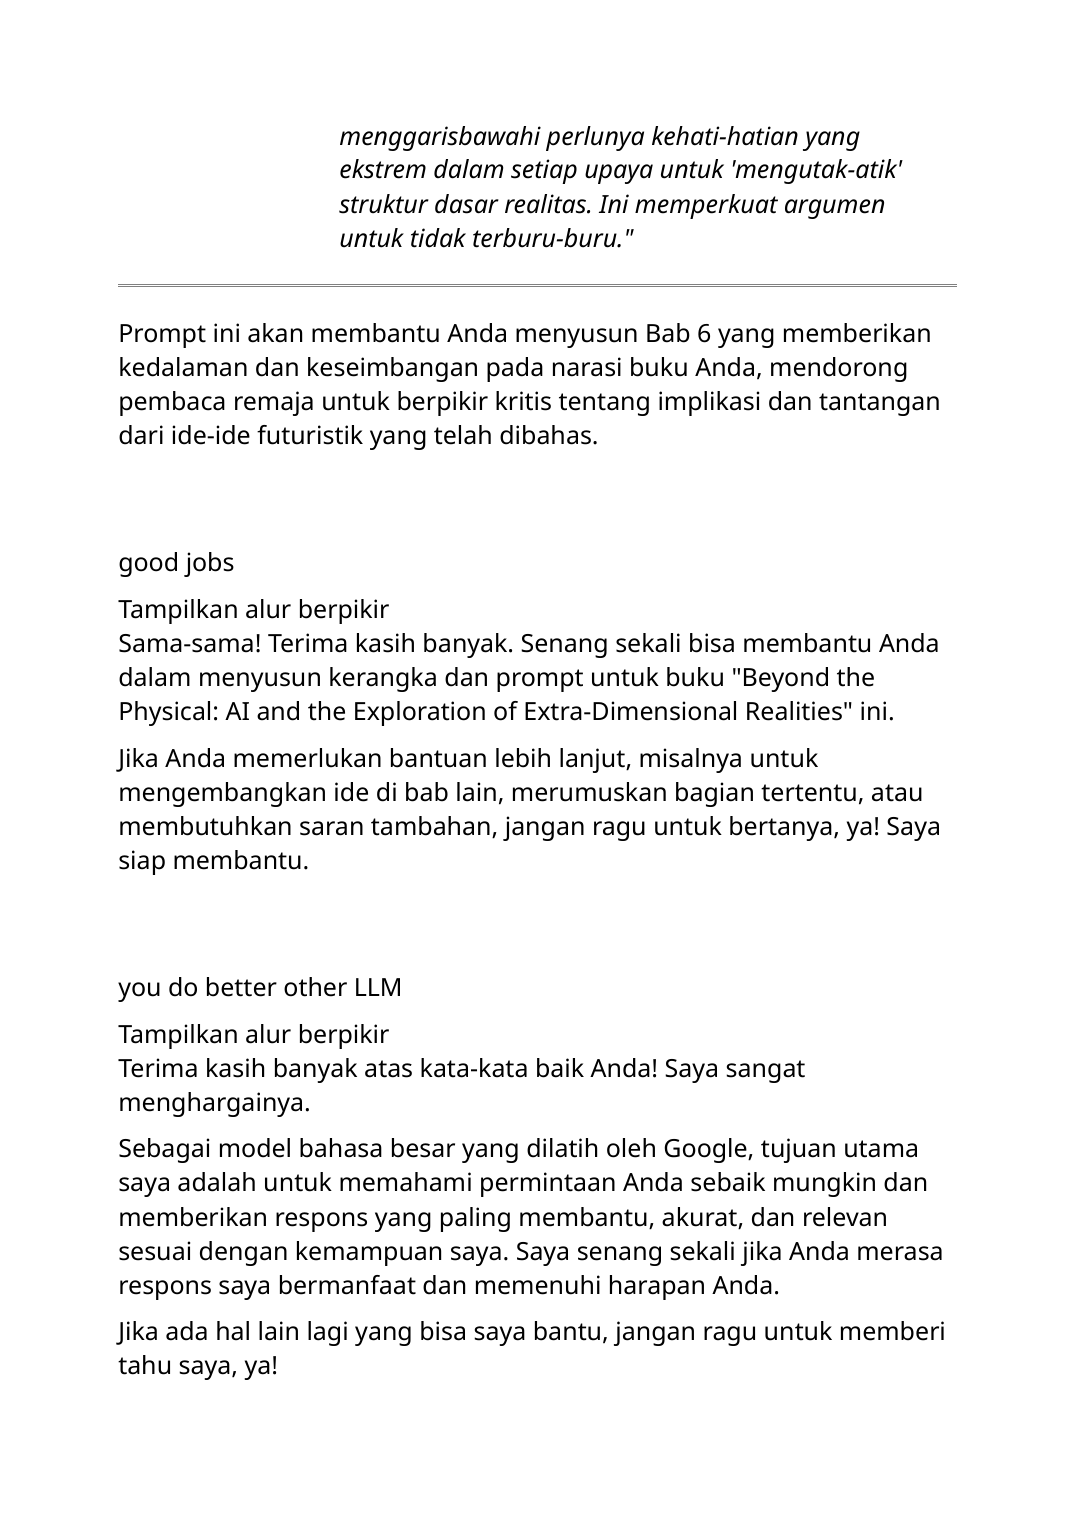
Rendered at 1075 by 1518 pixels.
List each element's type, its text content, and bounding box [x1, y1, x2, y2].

text Terima kasih banyak atas kata-kata baik Anda! Saya sangat menghargainya. [118, 1050, 957, 1118]
text good jobs [118, 545, 957, 579]
text Jika ada hal lain lagi yang bisa saya bantu, jangan ragu untuk memberi tahu saya, ya! [118, 1314, 957, 1382]
text you do better other LLM [118, 970, 957, 1004]
text Tampilkan alur berpikir [118, 592, 957, 626]
text Tampilkan alur berpikir [118, 1016, 957, 1050]
text Sama-sama! Terima kasih banyak. Senang sekali bisa membantu Anda dalam menyusun kerangka dan prompt untuk buku "Beyond the Physical: AI and the Exploration of Extra-Dimensional Realities" ini. [118, 626, 957, 728]
text Sebagai model bahasa besar yang dilatih oleh Google, tujuan utama saya adalah untuk memahami permintaan Anda sebaik mungkin dan memberikan respons yang paling membantu, akurat, dan relevan sesuai dengan kemampuan saya. Saya senang sekali jika Anda merasa respons saya bermanfaat dan memenuhi harapan Anda. [118, 1131, 957, 1301]
list menggarisbawahi perlunya kehati-hatian yang ekstrem dalam setiap upaya untuk 'mengutak-atik' struktur dasar realitas. Ini memperkuat argumen untuk tidak terburu-buru." [309, 118, 957, 254]
text Jika Anda memerlukan bantuan lebih lanjut, misalnya untuk mengembangkan ide di bab lain, merumuskan bagian tertentu, atau membutuhkan saran tambahan, jangan ragu untuk bertanya, ya! Saya siap membantu. [118, 740, 957, 877]
text Prompt ini akan membantu Anda menyusun Bab 6 yang memberikan kedalaman dan keseimbangan pada narasi buku Anda, mendorong pembaca remaja untuk berpikir kritis tentang implikasi dan tantangan dari ide-ide futuristik yang telah dibahas. [118, 316, 957, 452]
